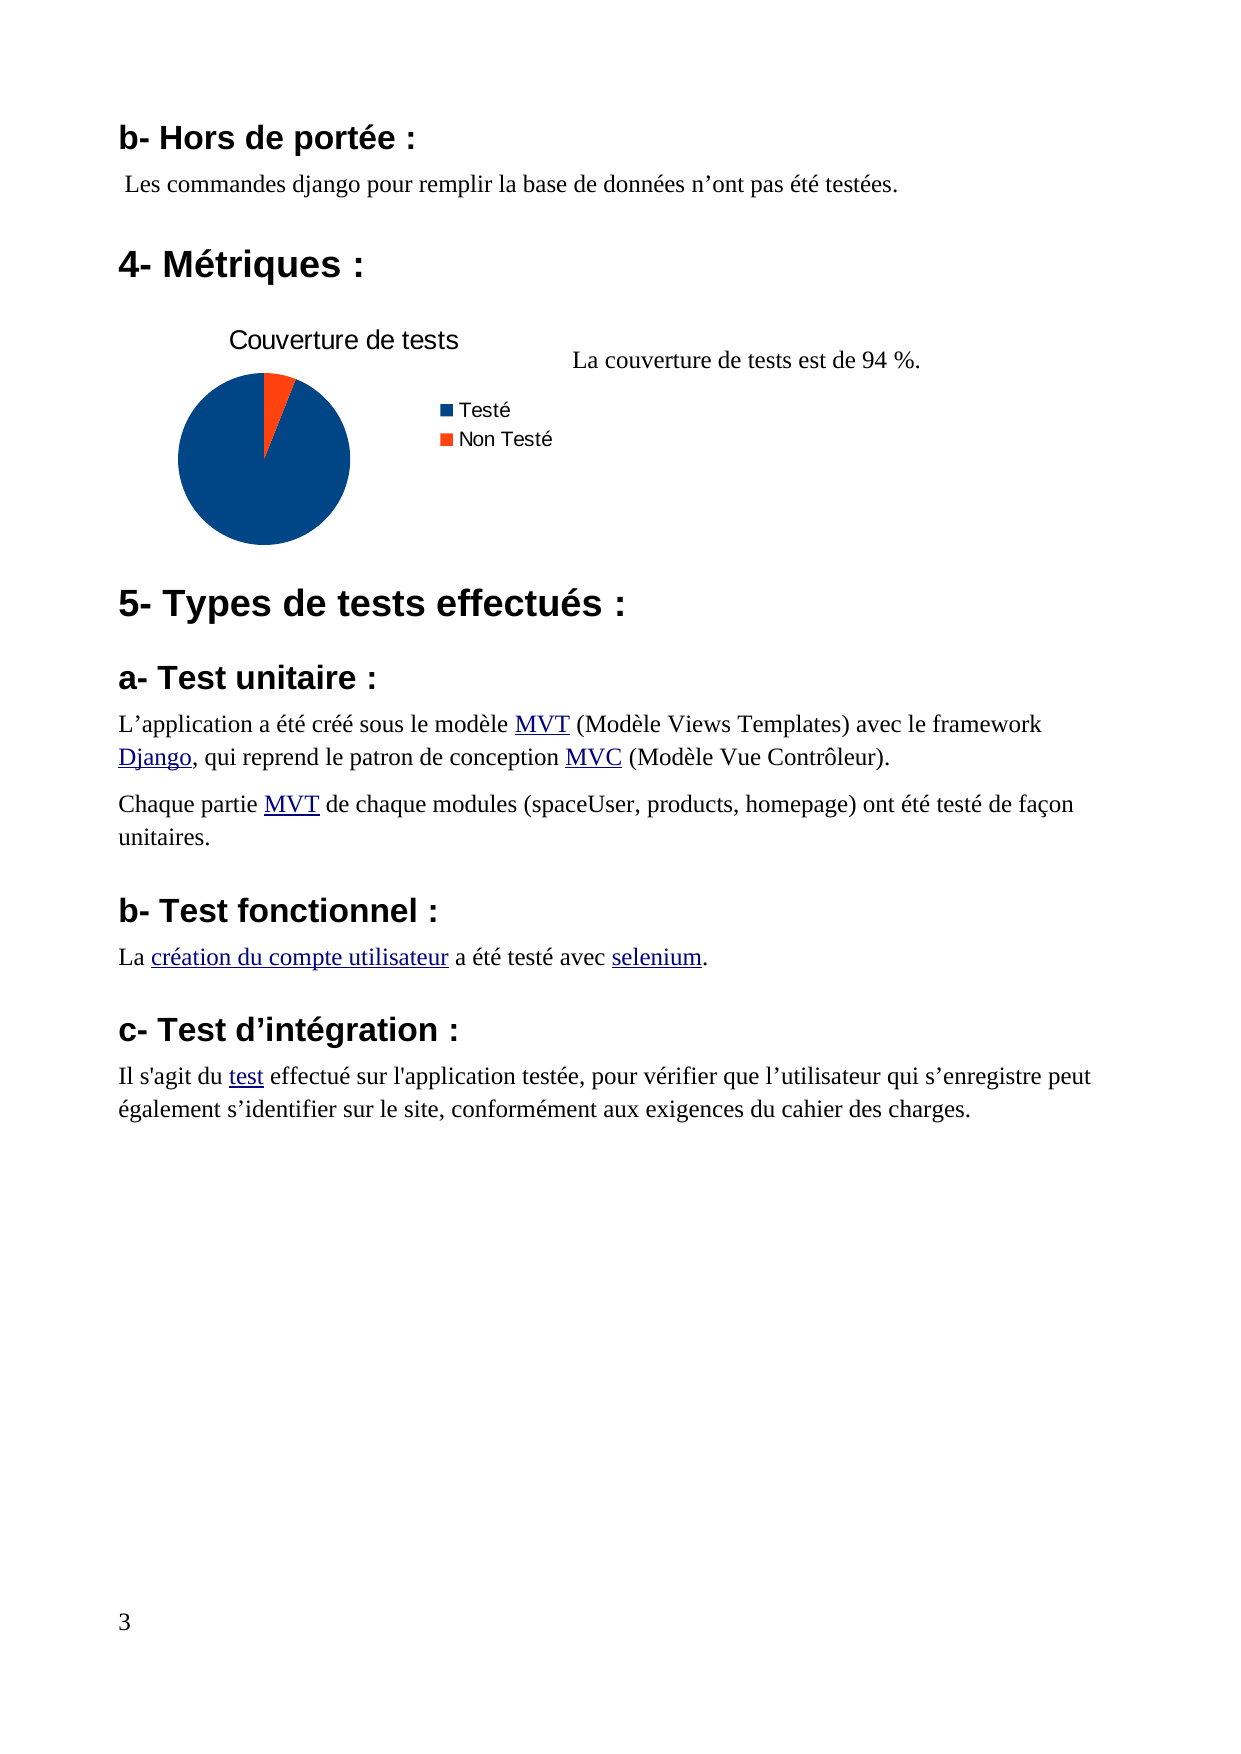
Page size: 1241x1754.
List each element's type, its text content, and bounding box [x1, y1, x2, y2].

subtitle 4- Métriques : [118, 242, 1122, 286]
text Chaque partie MVT de chaque modules (spaceUser, products, homepage) ont été testé de façon unitaires. [118, 789, 1122, 851]
text Les commandes django pour remplir la base de données n’ont pas été testées. [118, 169, 1122, 198]
subtitle b- Test fonctionnel : [118, 891, 1122, 929]
subtitle b- Hors de portée : [118, 118, 1122, 157]
text La couverture de tests est de 94 %. [118, 346, 1122, 374]
subtitle 5- Types de tests effectués : [118, 581, 1122, 624]
text La création du compte utilisateur a été testé avec selenium. [118, 942, 1122, 971]
text L’application a été créé sous le modèle MVT (Modèle Views Templates) avec le framework Django, qui reprend le patron de conception MVC (Modèle Vue Contrôleur). [118, 709, 1122, 770]
text Il s'agit du test effectué sur l'application testée, pour vérifier que l’utilisateur qui s’enregistre peut également s’identifier sur le site, conformément aux exigences du cahier des charges. [118, 1061, 1122, 1123]
subtitle c- Test d’intégration : [118, 1010, 1122, 1049]
subtitle a- Test unitaire : [118, 657, 1122, 696]
